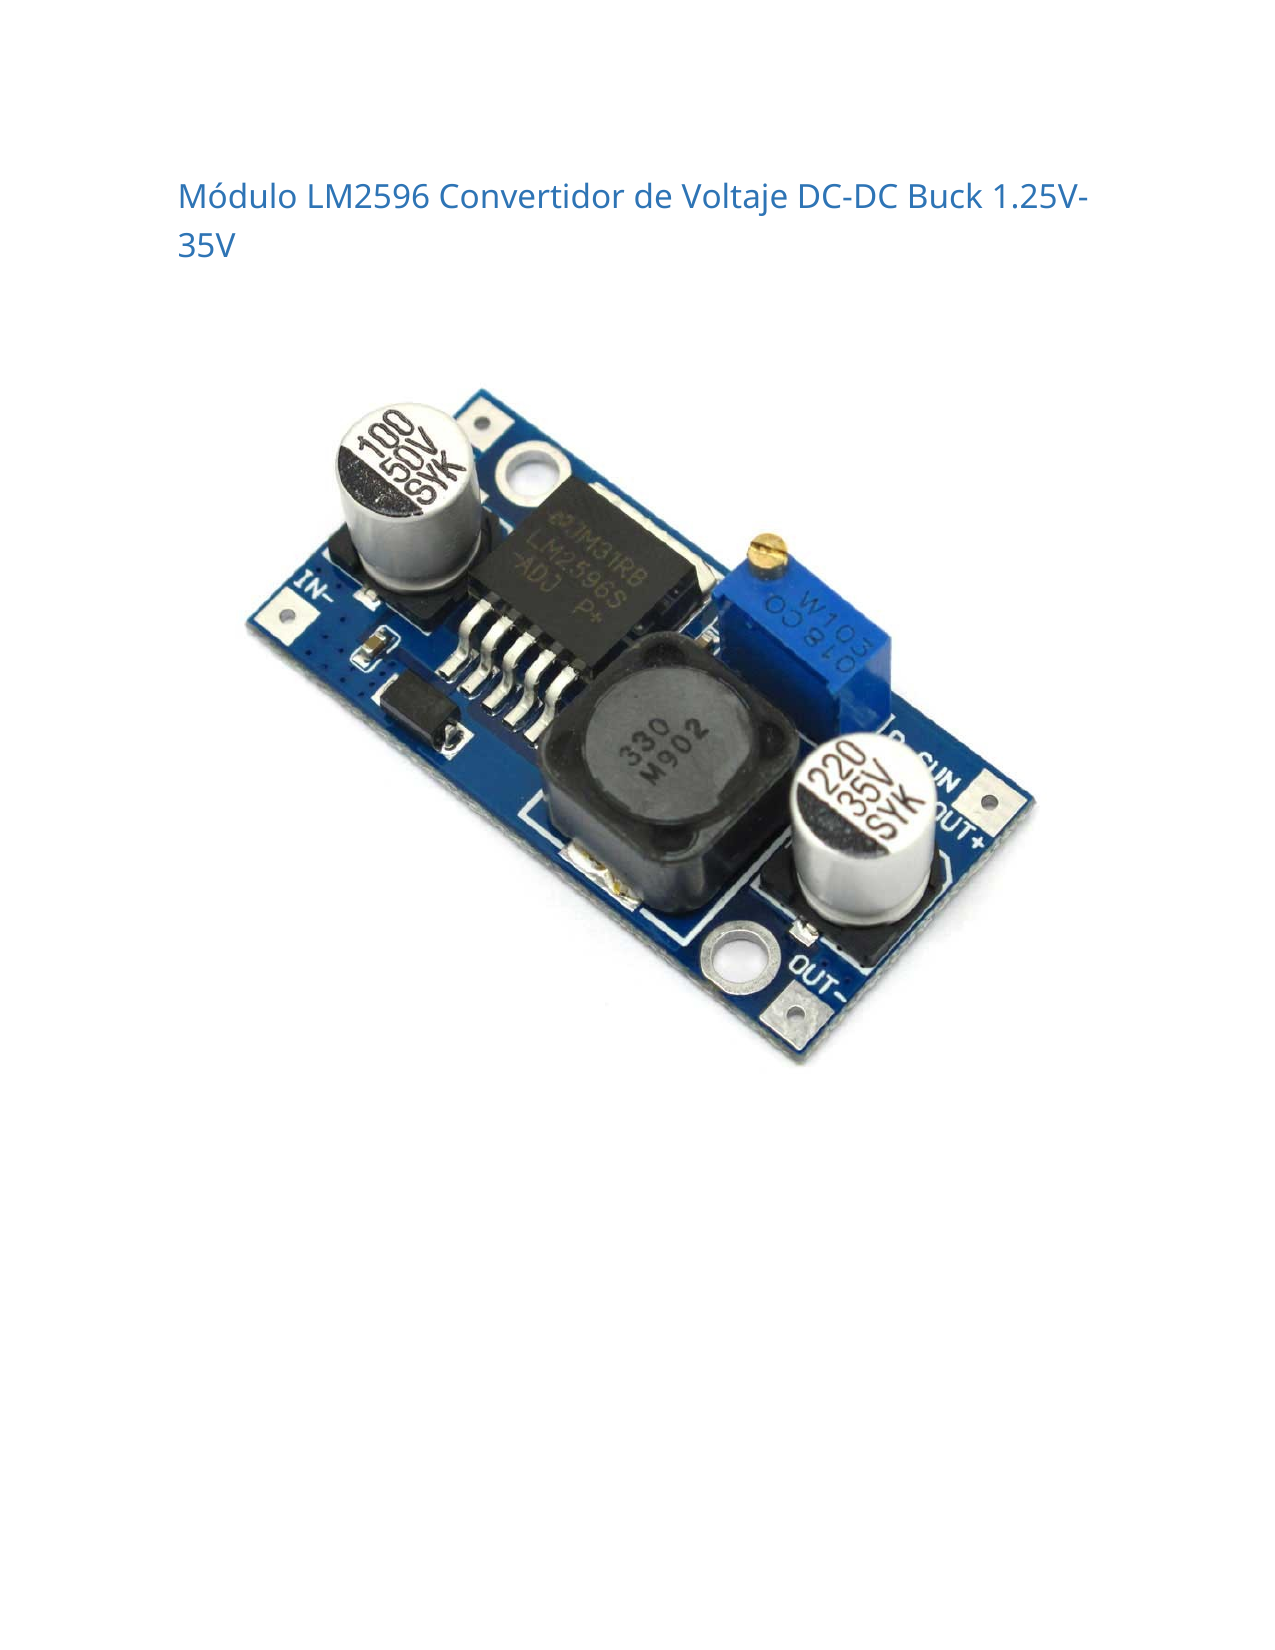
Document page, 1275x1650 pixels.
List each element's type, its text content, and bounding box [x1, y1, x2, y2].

picture [177, 270, 1098, 1192]
subtitle Módulo LM2596 Convertidor de Voltaje DC-DC Buck 1.25V-35V [177, 173, 1098, 267]
